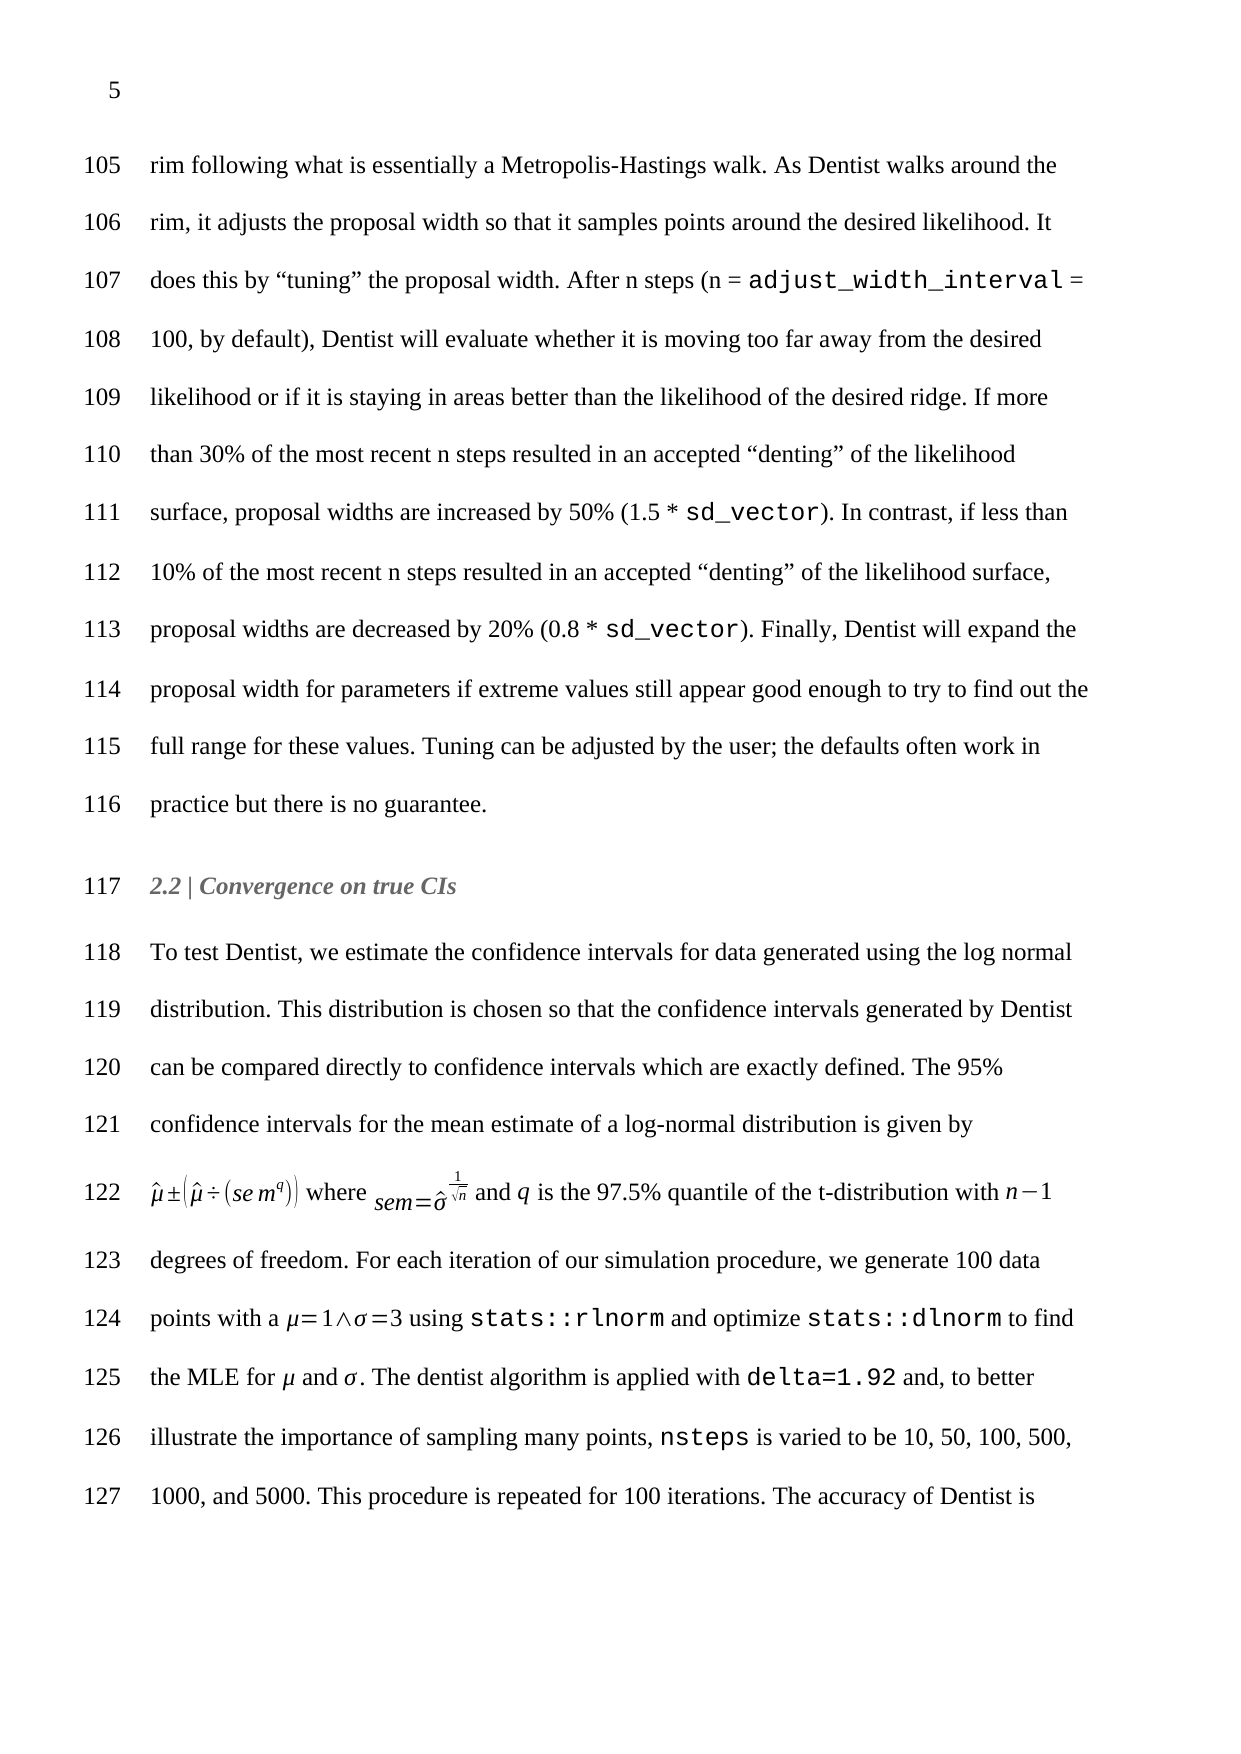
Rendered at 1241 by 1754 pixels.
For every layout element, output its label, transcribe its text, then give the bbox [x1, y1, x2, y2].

text To test Dentist, we estimate the confidence intervals for data generated using the log normal distribution. This distribution is chosen so that the confidence intervals generated by Dentist can be compared directly to confidence intervals which are exactly defined. The 95% confidence intervals for the mean estimate of a log-normal distribution is given by where and is the 97.5% quantile of the t-distribution with degrees of freedom. For each iteration of our simulation procedure, we generate 100 data points with a using stats::rlnorm and optimize stats::dlnorm to find the MLE for and . The dentist algorithm is applied with delta=1.92 and, to better illustrate the importance of sampling many points, nsteps is varied to be 10, 50, 100, 500, 1000, and 5000. This procedure is repeated for 100 iterations. The accuracy of Dentist is measured as the average absolute distance between the confidence intervals generated by the closed form solution and those generated by Dentist. [150, 937, 1090, 1510]
subtitle 2.2 | Convergence on true CIs [150, 871, 1090, 900]
text rim following what is essentially a Metropolis-Hastings walk. As Dentist walks around the rim, it adjusts the proposal width so that it samples points around the desired likelihood. It does this by “tuning” the proposal width. After n steps (n = adjust_width_interval = 100, by default), Dentist will evaluate whether it is moving too far away from the desired likelihood or if it is staying in areas better than the likelihood of the desired ridge. If more than 30% of the most recent n steps resulted in an accepted “denting” of the likelihood surface, proposal widths are increased by 50% (1.5 * sd_vector). In contrast, if less than 10% of the most recent n steps resulted in an accepted “denting” of the likelihood surface, proposal widths are decreased by 20% (0.8 * sd_vector). Finally, Dentist will expand the proposal width for parameters if extreme values still appear good enough to try to find out the full range for these values. Tuning can be adjusted by the user; the defaults often work in practice but there is no guarantee. [150, 150, 1090, 817]
